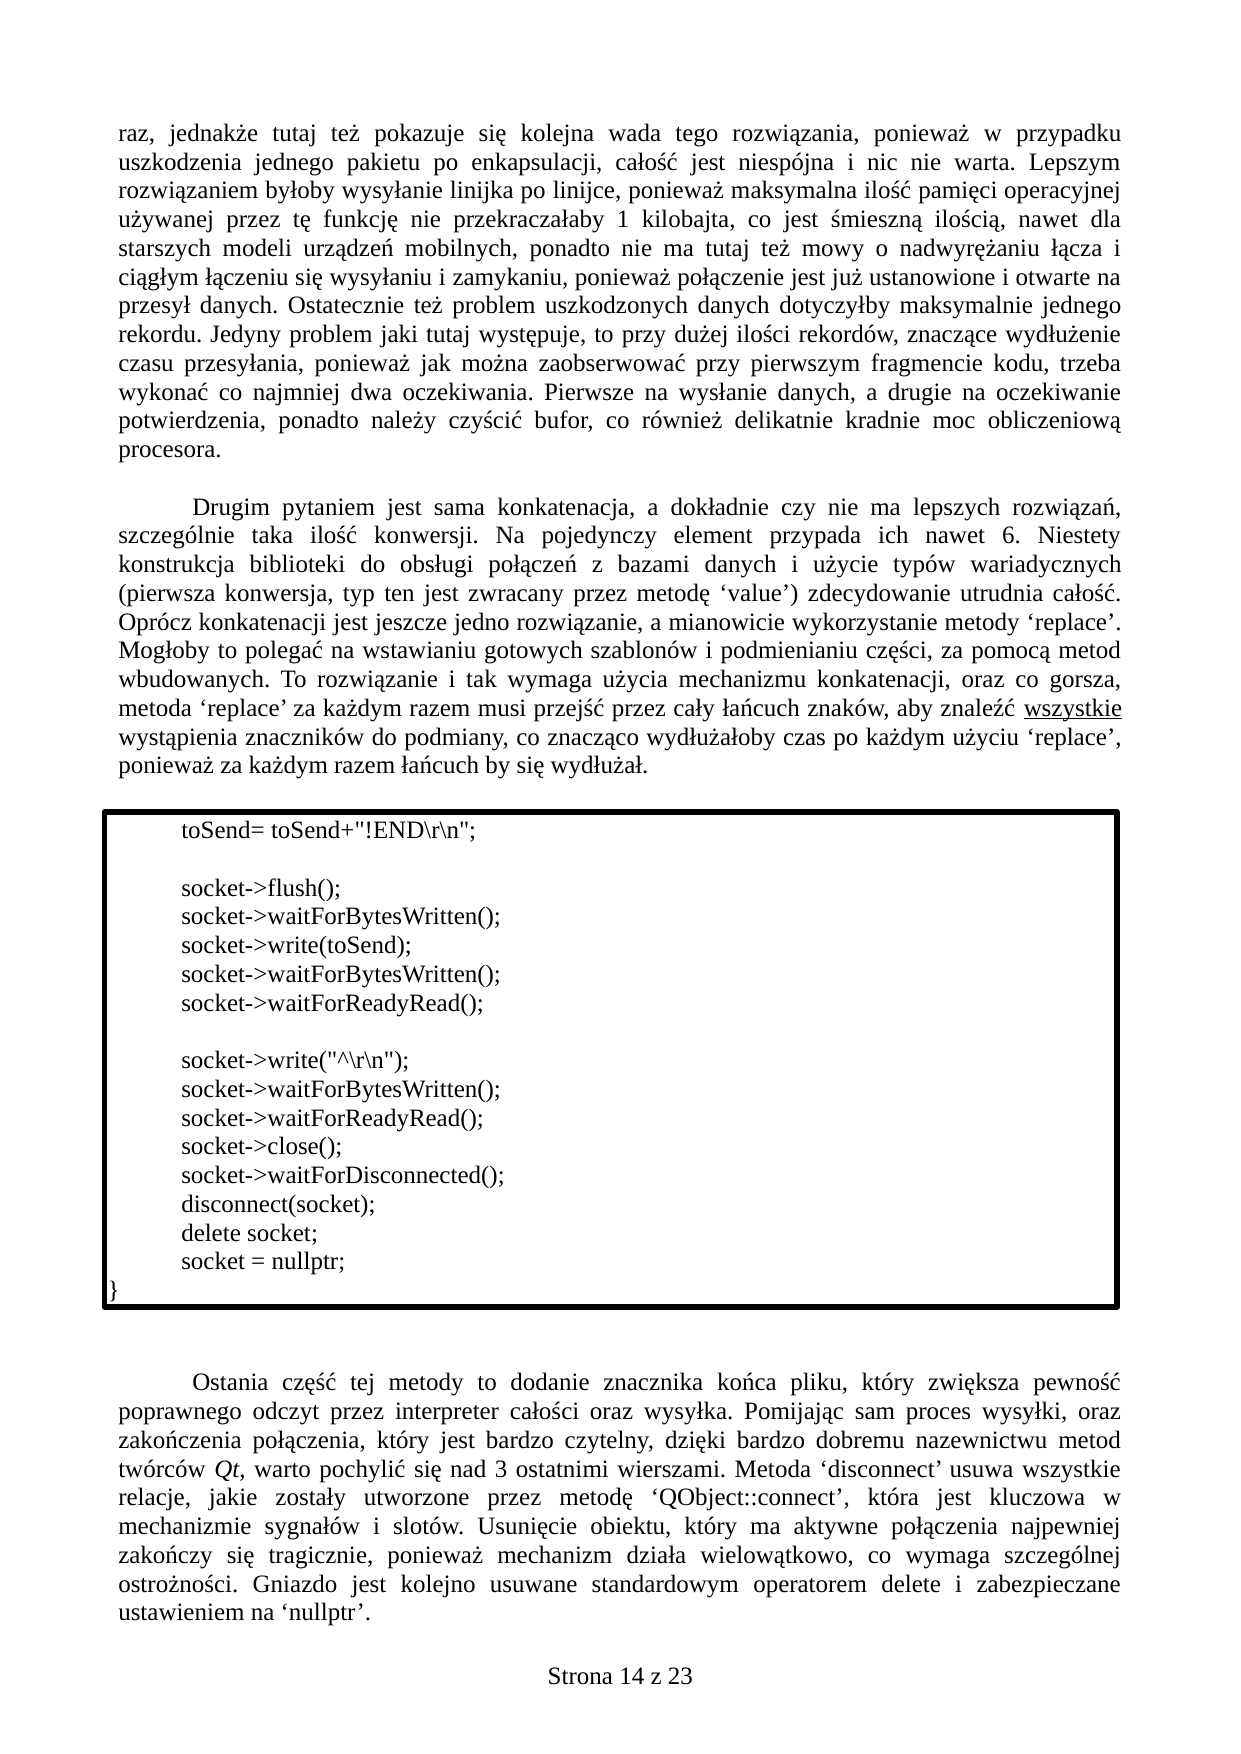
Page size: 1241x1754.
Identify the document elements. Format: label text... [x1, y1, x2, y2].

text Drugim pytaniem jest sama konkatenacja, a dokładnie czy nie ma lepszych rozwiązań, szczególnie taka ilość konwersji. Na pojedynczy element przypada ich nawet 6. Niestety konstrukcja biblioteki do obsługi połączeń z bazami danych i użycie typów wariadycznych (pierwsza konwersja, typ ten jest zwracany przez metodę ‘value’) zdecydowanie utrudnia całość. Oprócz konkatenacji jest jeszcze jedno rozwiązanie, a mianowicie wykorzystanie metody ‘replace’. Mogłoby to polegać na wstawianiu gotowych szablonów i podmienianiu części, za pomocą metod wbudowanych. To rozwiązanie i tak wymaga użycia mechanizmu konkatenacji, oraz co gorsza, metoda ‘replace’ za każdym razem musi przejść przez cały łańcuch znaków, aby znaleźć wszystkie wystąpienia znaczników do podmiany, co znacząco wydłużałoby czas po każdym użyciu ‘replace’, ponieważ za każdym razem łańcuch by się wydłużał. [118, 492, 1122, 779]
text Ostania część tej metody to dodanie znacznika końca pliku, który zwiększa pewność poprawnego odczyt przez interpreter całości oraz wysyłka. Pomijając sam proces wysyłki, oraz zakończenia połączenia, który jest bardzo czytelny, dzięki bardzo dobremu nazewnictwu metod twórców Qt, warto pochylić się nad 3 ostatnimi wierszami. Metoda ‘disconnect’ usuwa wszystkie relacje, jakie zostały utworzone przez metodę ‘QObject::connect’, która jest kluczowa w mechanizmie sygnałów i slotów. Usunięcie obiektu, który ma aktywne połączenia najpewniej zakończy się tragicznie, ponieważ mechanizm działa wielowątkowo, co wymaga szczególnej ostrożności. Gniazdo jest kolejno usuwane standardowym operatorem delete i zabezpieczane ustawieniem na ‘nullptr’. [118, 1367, 1122, 1626]
text raz, jednakże tutaj też pokazuje się kolejna wada tego rozwiązania, ponieważ w przypadku uszkodzenia jednego pakietu po enkapsulacji, całość jest niespójna i nic nie warta. Lepszym rozwiązaniem byłoby wysyłanie linijka po linijce, ponieważ maksymalna ilość pamięci operacyjnej używanej przez tę funkcję nie przekraczałaby 1 kilobajta, co jest śmieszną ilością, nawet dla starszych modeli urządzeń mobilnych, ponadto nie ma tutaj też mowy o nadwyrężaniu łącza i ciągłym łączeniu się wysyłaniu i zamykaniu, ponieważ połączenie jest już ustanowione i otwarte na przesył danych. Ostatecznie też problem uszkodzonych danych dotyczyłby maksymalnie jednego rekordu. Jedyny problem jaki tutaj występuje, to przy dużej ilości rekordów, znaczące wydłużenie czasu przesyłania, ponieważ jak można zaobserwować przy pierwszym fragmencie kodu, trzeba wykonać co najmniej dwa oczekiwania. Pierwsze na wysłanie danych, a drugie na oczekiwanie potwierdzenia, ponadto należy czyścić bufor, co również delikatnie kradnie moc obliczeniową procesora. [118, 118, 1122, 463]
